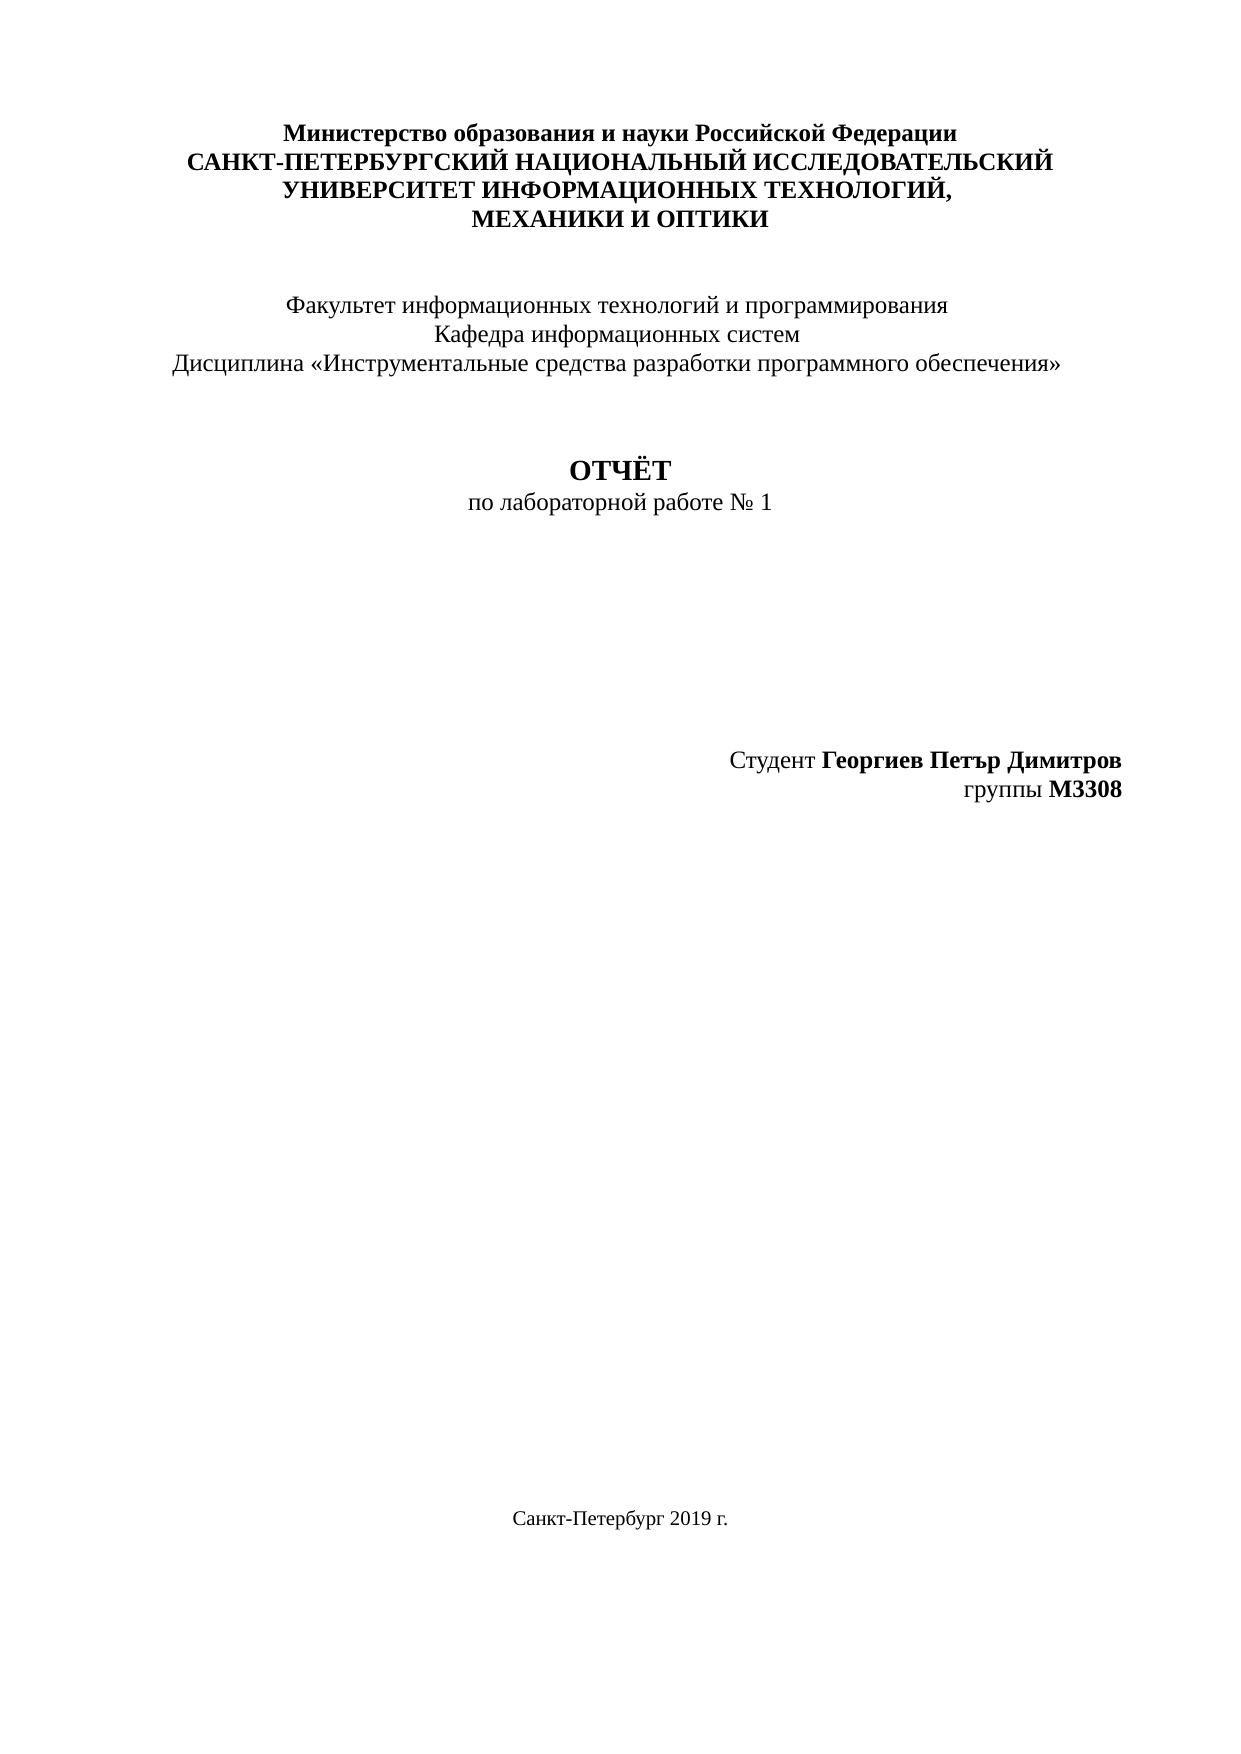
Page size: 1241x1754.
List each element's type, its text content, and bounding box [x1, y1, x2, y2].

text САНКТ-ПЕТЕРБУРГСКИЙ НАЦИОНАЛЬНЫЙ ИССЛЕДОВАТЕЛЬСКИЙ УНИВЕРСИТЕТ ИНФОРМАЦИОННЫХ ТЕХНОЛОГИЙ, МЕХАНИКИ И ОПТИКИ [118, 147, 1122, 233]
text ОТЧЁТ [118, 453, 1122, 487]
text Студент Георгиев Петър Димитров [118, 746, 1122, 774]
text Министерство образования и науки Российской Федерации [118, 118, 1122, 147]
text Санкт-Петербург 2019 г. [118, 1506, 1122, 1529]
text группы M3308 [118, 774, 1122, 803]
text Факультет информационных технологий и программирования Кафедра информационных систем [118, 291, 1122, 348]
text по лабораторной работе № 1 [118, 487, 1122, 516]
text Дисциплина «Инструментальные средства разработки программного обеспечения» [118, 348, 1122, 377]
